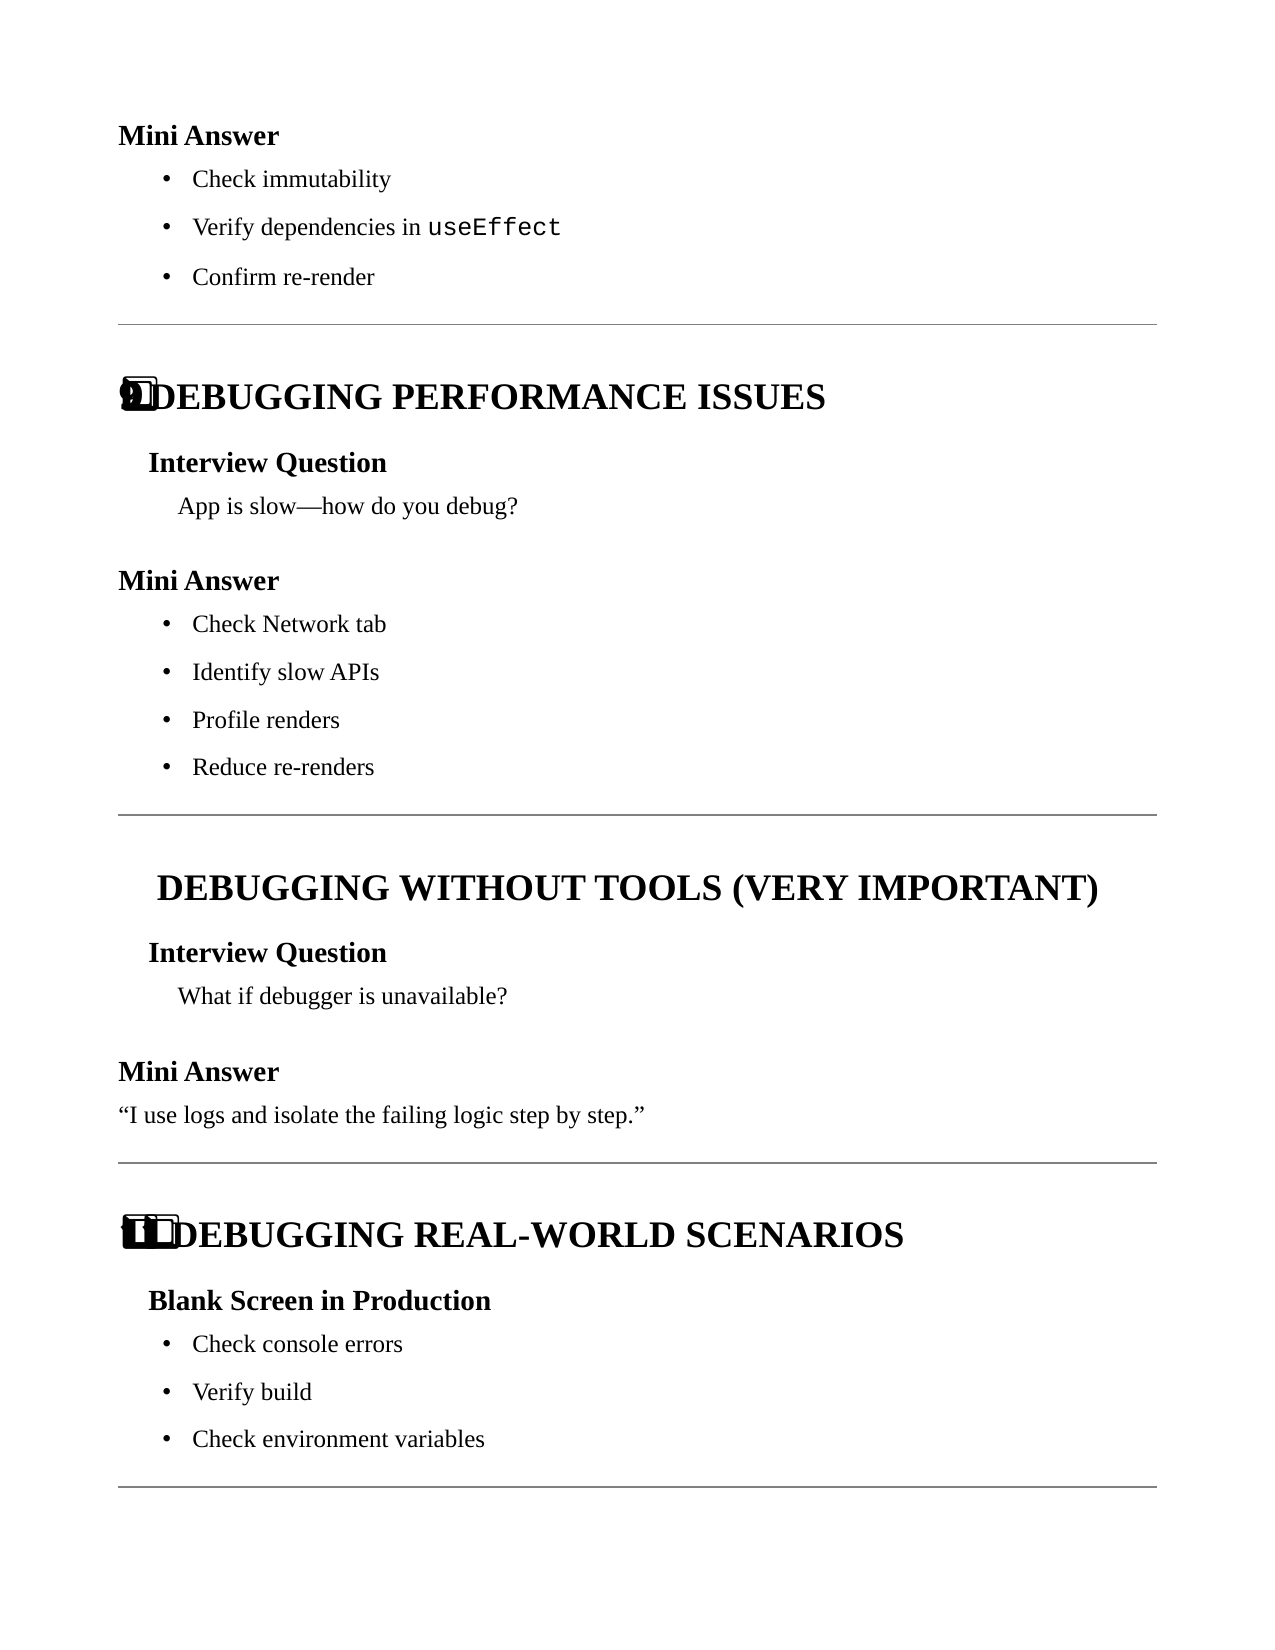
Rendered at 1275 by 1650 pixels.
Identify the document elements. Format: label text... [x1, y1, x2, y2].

subtitle 🔟 DEBUGGING WITHOUT TOOLS (VERY IMPORTANT) [118, 865, 1157, 908]
subtitle 9️⃣ DEBUGGING PERFORMANCE ISSUES [118, 374, 1157, 418]
list Check environment variables [162, 1424, 1157, 1453]
text App is slow—how do you debug? [177, 491, 1098, 519]
subtitle 🔹 Interview Question [118, 935, 1157, 969]
list Reduce re-renders [162, 752, 1157, 781]
subtitle 🔹 Interview Question [118, 445, 1157, 478]
subtitle Mini Answer [118, 563, 1157, 597]
list Check Network tab [162, 609, 1157, 638]
list Profile renders [162, 705, 1157, 733]
list Confirm re-render [162, 262, 1157, 291]
subtitle 🔹 Blank Screen in Production [118, 1283, 1157, 1317]
list Verify build [162, 1377, 1157, 1406]
text “I use logs and isolate the failing logic step by step.” [118, 1100, 1157, 1129]
subtitle Mini Answer [118, 1054, 1157, 1088]
list Verify dependencies in useEffect [162, 212, 1157, 243]
list Check immutability [162, 164, 1157, 193]
subtitle Mini Answer [118, 118, 1157, 152]
subtitle 1️⃣1️⃣ DEBUGGING REAL-WORLD SCENARIOS [118, 1213, 1157, 1256]
text What if debugger is unavailable? [177, 981, 1098, 1010]
list Check console errors [162, 1329, 1157, 1358]
list Identify slow APIs [162, 657, 1157, 686]
